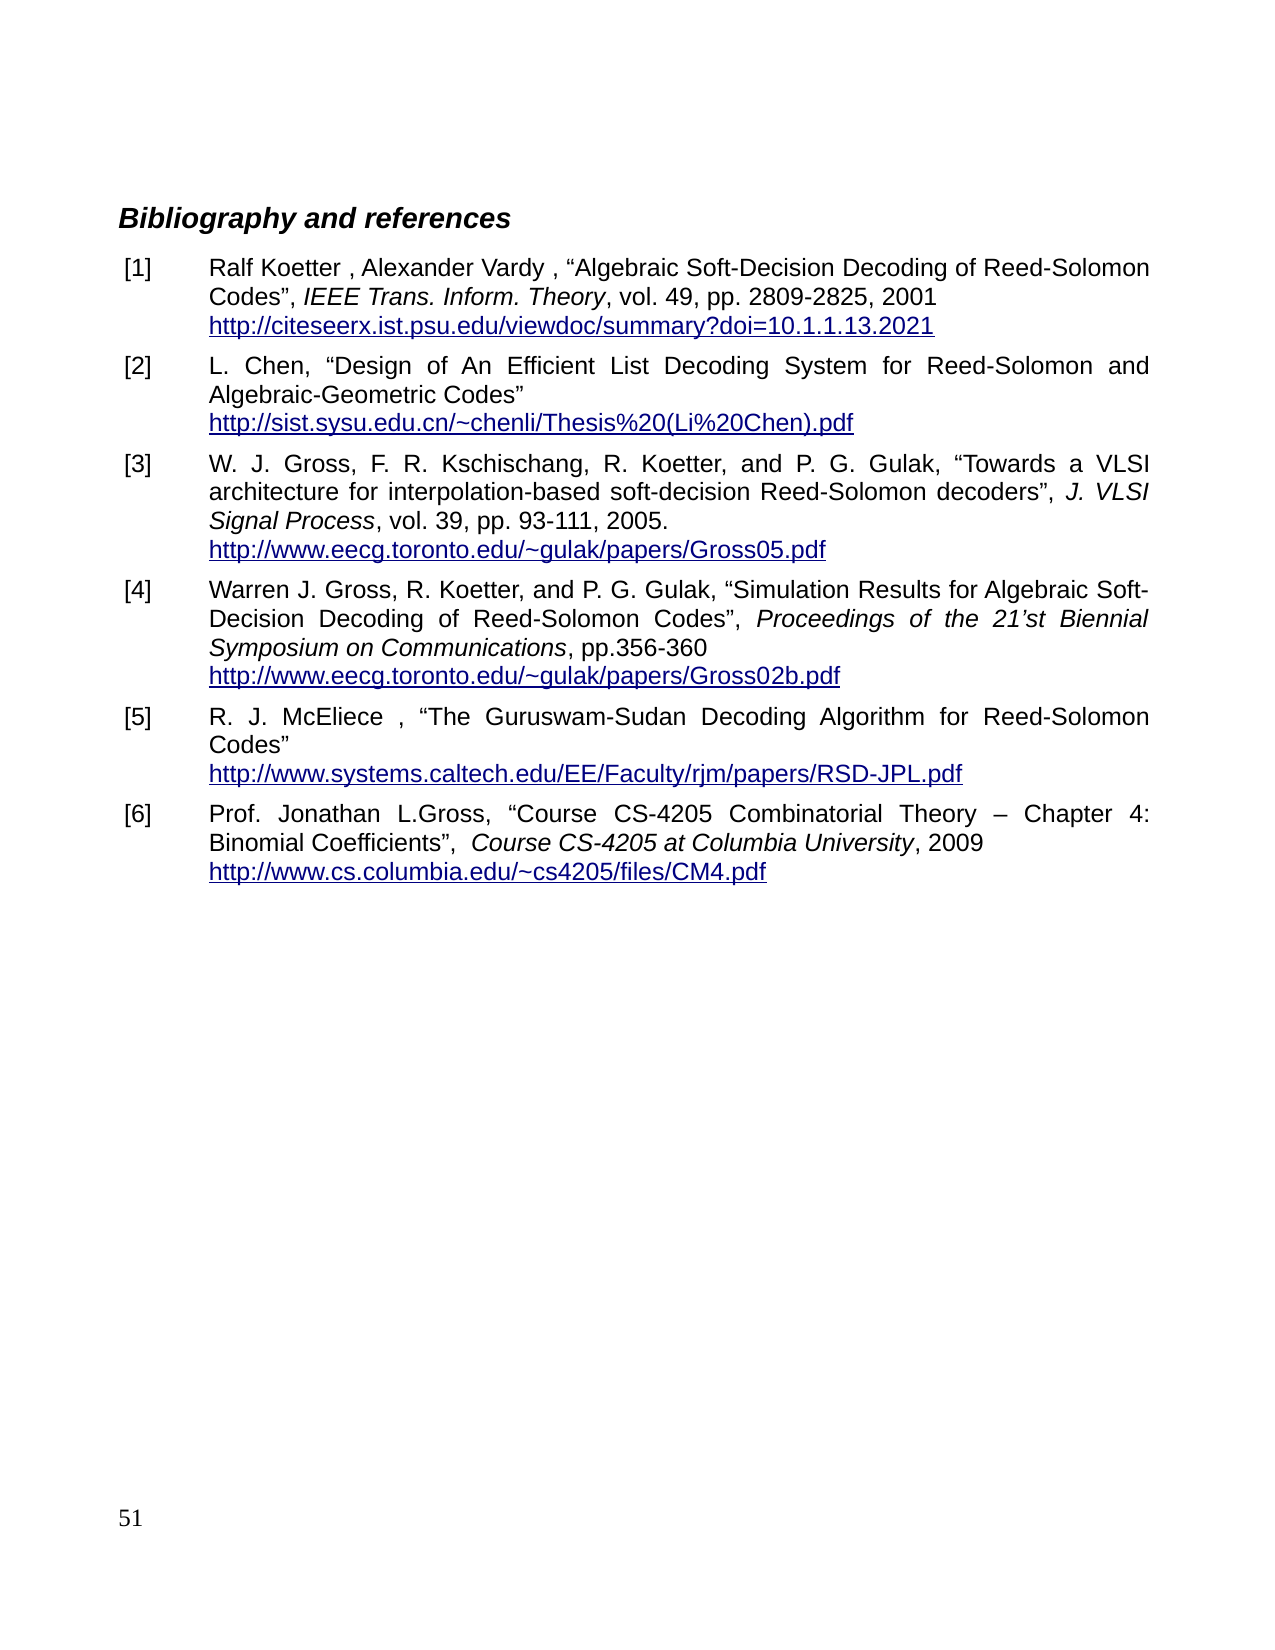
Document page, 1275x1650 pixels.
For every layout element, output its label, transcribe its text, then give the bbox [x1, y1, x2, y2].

table_cell Prof. Jonathan L.Gross, “Course CS-4205 Combinatorial Theory – Chapter 4: Binomial Coefficients”, Course CS-4205 at Columbia University, 2009 http://www.cs.columbia.edu/~cs4205/files/CM4.pdf [203, 794, 1157, 891]
table_cell [4] [118, 569, 203, 696]
table_header Ralf Koetter , Alexander Vardy , “Algebraic Soft-Decision Decoding of Reed-Solomon Codes”, IEEE Trans. Inform. Theory, vol. 49, pp. 2809-2825, 2001 http://citeseerx.ist.psu.edu/viewdoc/summary?doi=10.1.1.13.2021 [203, 248, 1157, 345]
table_cell L. Chen, “Design of An Efficient List Decoding System for Reed-Solomon and Algebraic-Geometric Codes” http://sist.sysu.edu.cn/~chenli/Thesis%20(Li%20Chen).pdf [203, 345, 1157, 443]
table_cell [2] [118, 345, 203, 443]
table_cell [5] [118, 696, 203, 793]
table_cell [3] [118, 443, 203, 569]
table_cell W. J. Gross, F. R. Kschischang, R. Koetter, and P. G. Gulak, “Towards a VLSI architecture for interpolation-based soft-decision Reed-Solomon decoders”, J. VLSI Signal Process, vol. 39, pp. 93-111, 2005. http://www.eecg.toronto.edu/~gulak/papers/Gross05.pdf [203, 443, 1157, 569]
table_cell [6] [118, 794, 203, 891]
table_header [1] [118, 248, 203, 345]
table_cell R. J. McEliece , “The Guruswam-Sudan Decoding Algorithm for Reed-Solomon Codes” http://www.systems.caltech.edu/EE/Faculty/rjm/papers/RSD-JPL.pdf [203, 696, 1157, 793]
table_cell Warren J. Gross, R. Koetter, and P. G. Gulak, “Simulation Results for Algebraic Soft-Decision Decoding of Reed-Solomon Codes”, Proceedings of the 21’st Biennial Symposium on Communications, pp.356-360 http://www.eecg.toronto.edu/~gulak/papers/Gross02b.pdf [203, 569, 1157, 696]
subtitle Bibliography and references [118, 201, 1157, 235]
